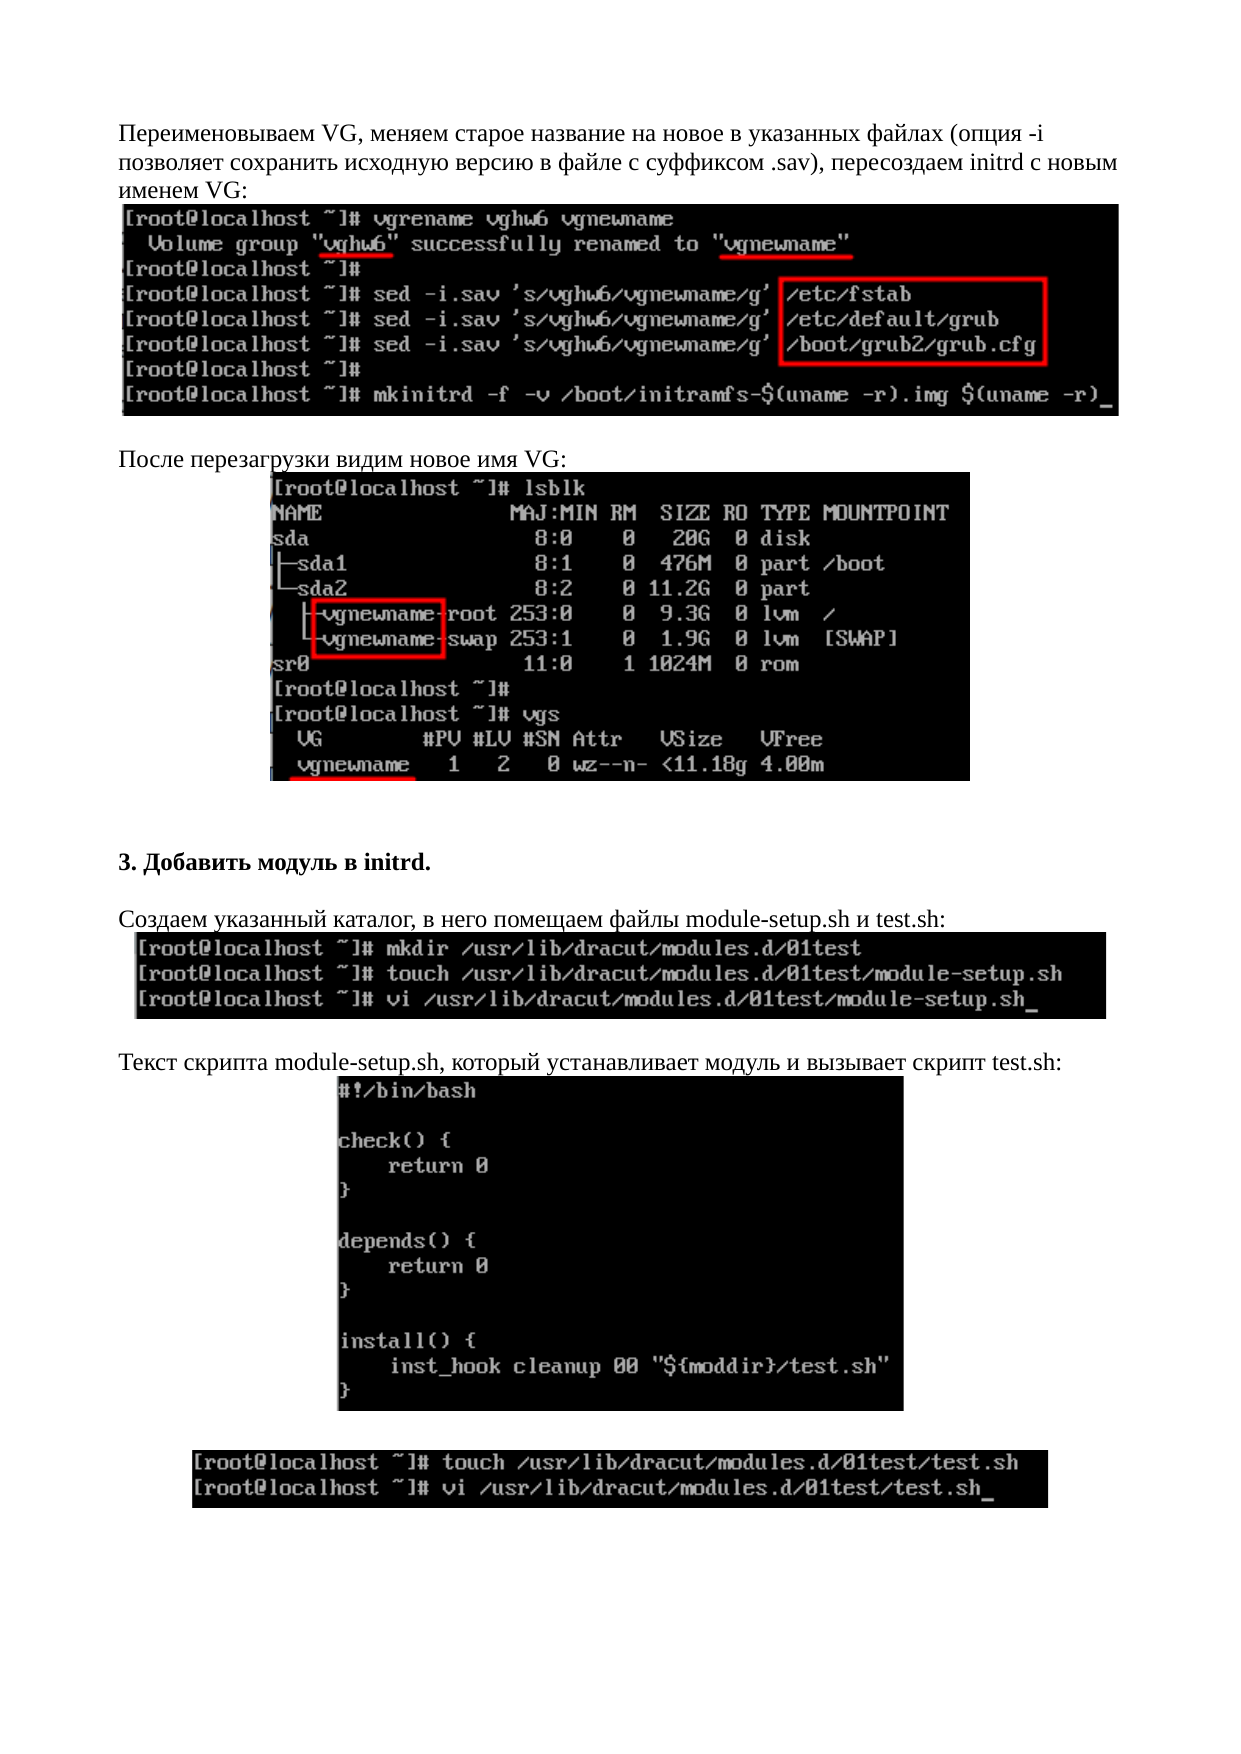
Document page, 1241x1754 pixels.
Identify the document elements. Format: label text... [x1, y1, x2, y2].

picture [121, 204, 1119, 416]
text После перезагрузки видим новое имя VG: [118, 444, 1122, 473]
picture [270, 472, 970, 781]
text 3. Добавить модуль в initrd. [118, 847, 1122, 875]
picture [336, 1076, 904, 1411]
picture [134, 932, 1107, 1019]
text Создаем указанный каталог, в него помещаем файлы module-setup.sh и test.sh: [118, 904, 1122, 933]
picture [192, 1450, 1049, 1508]
text Переименовываем VG, меняем старое название на новое в указанных файлах (опция -i позволяет сохранить исходную версию в файле с суффиксом .sav), пересоздаем initrd с новым именем VG: [118, 118, 1122, 204]
text Текст скрипта module-setup.sh, который устанавливает модуль и вызывает скрипт test.sh: [118, 1047, 1122, 1076]
